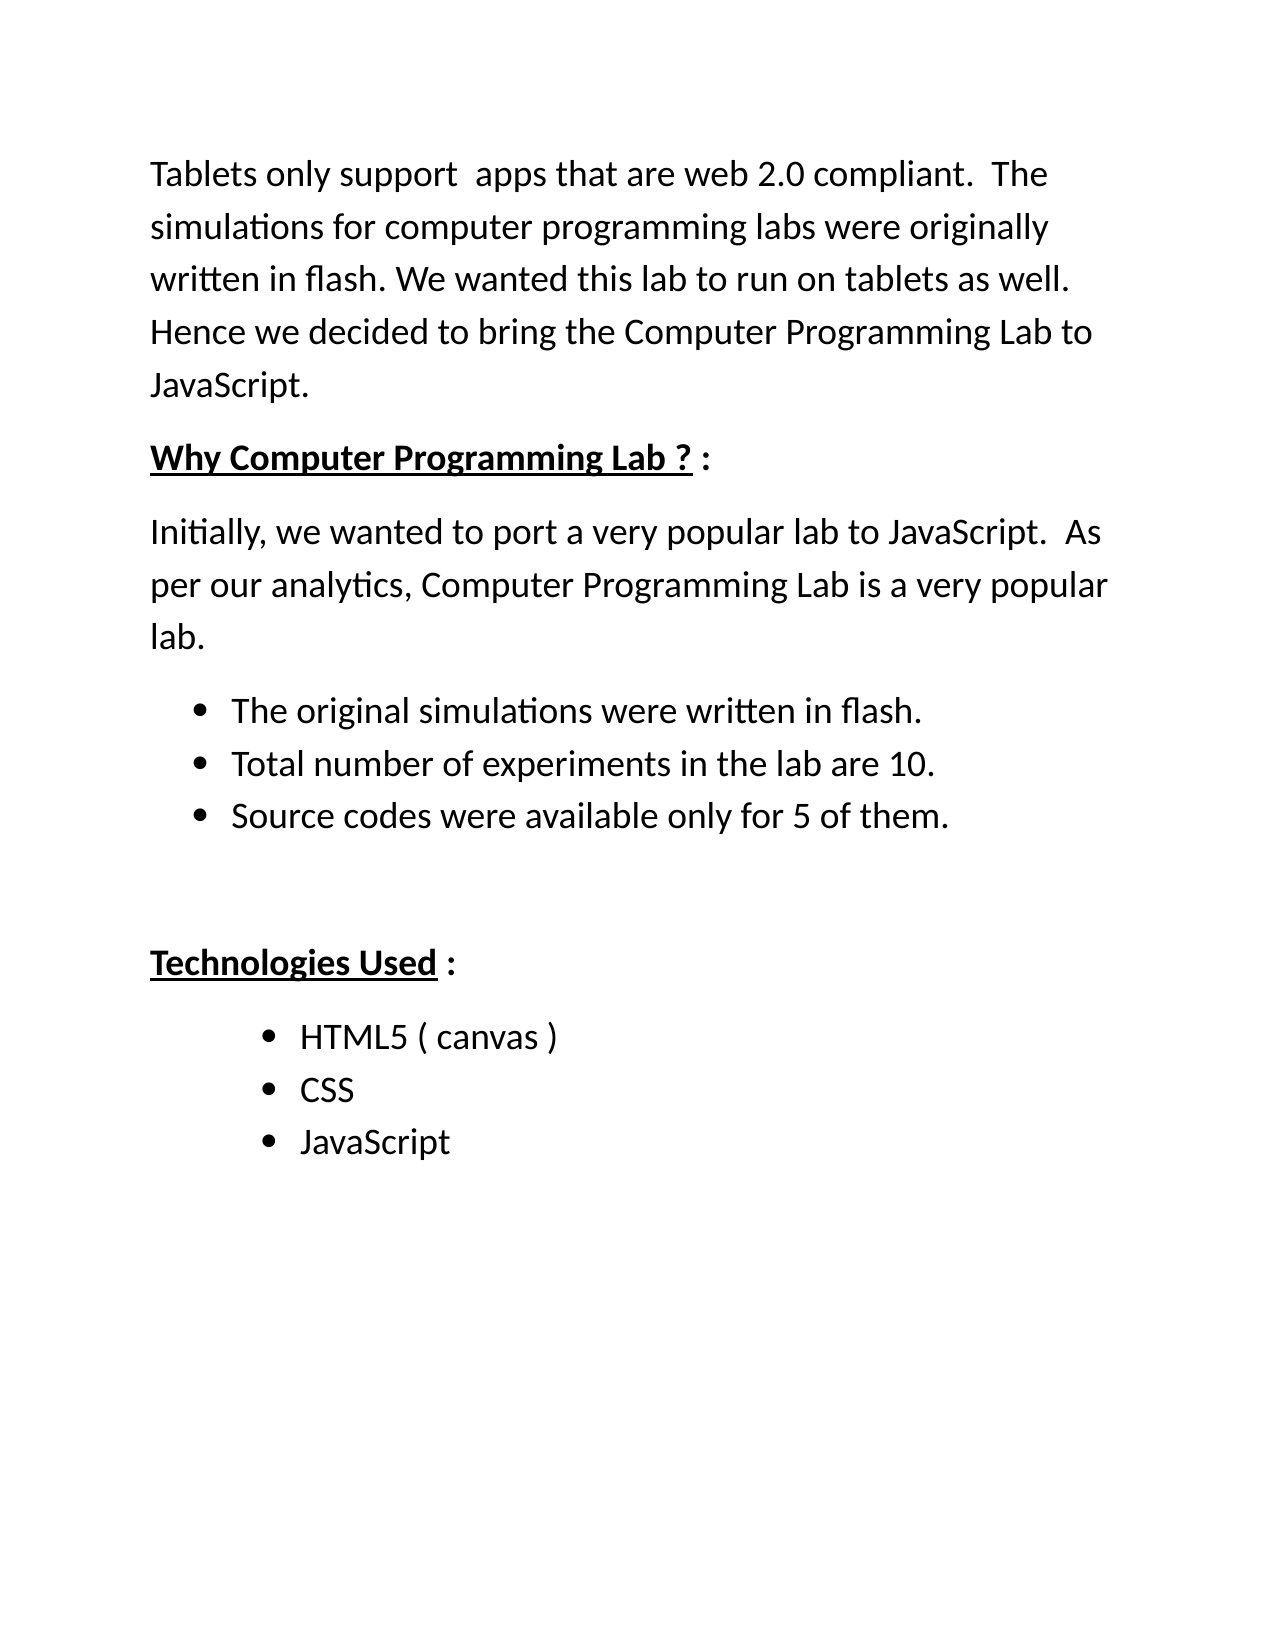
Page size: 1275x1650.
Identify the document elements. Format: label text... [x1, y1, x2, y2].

text Technologies Used : [150, 939, 1125, 985]
list Source codes were available only for 5 of them. [194, 792, 1125, 838]
text Initially, we wanted to port a very popular lab to JavaScript. As per our analytics, Computer Programming Lab is a very popular lab. [150, 508, 1125, 659]
list Total number of experiments in the lab are 10. [194, 739, 1125, 785]
list CSS [262, 1066, 1125, 1111]
list The original simulations were written in flash. [194, 687, 1125, 733]
list JavaScript [262, 1118, 1125, 1164]
list HTML5 ( canvas ) [262, 1013, 1125, 1059]
text Why Computer Programming Lab ? : [150, 434, 1125, 480]
text Tablets only support apps that are web 2.0 compliant. The simulations for computer programming labs were originally written in flash. We wanted this lab to run on tablets as well. Hence we decided to bring the Computer Programming Lab to JavaScript. [150, 150, 1125, 407]
